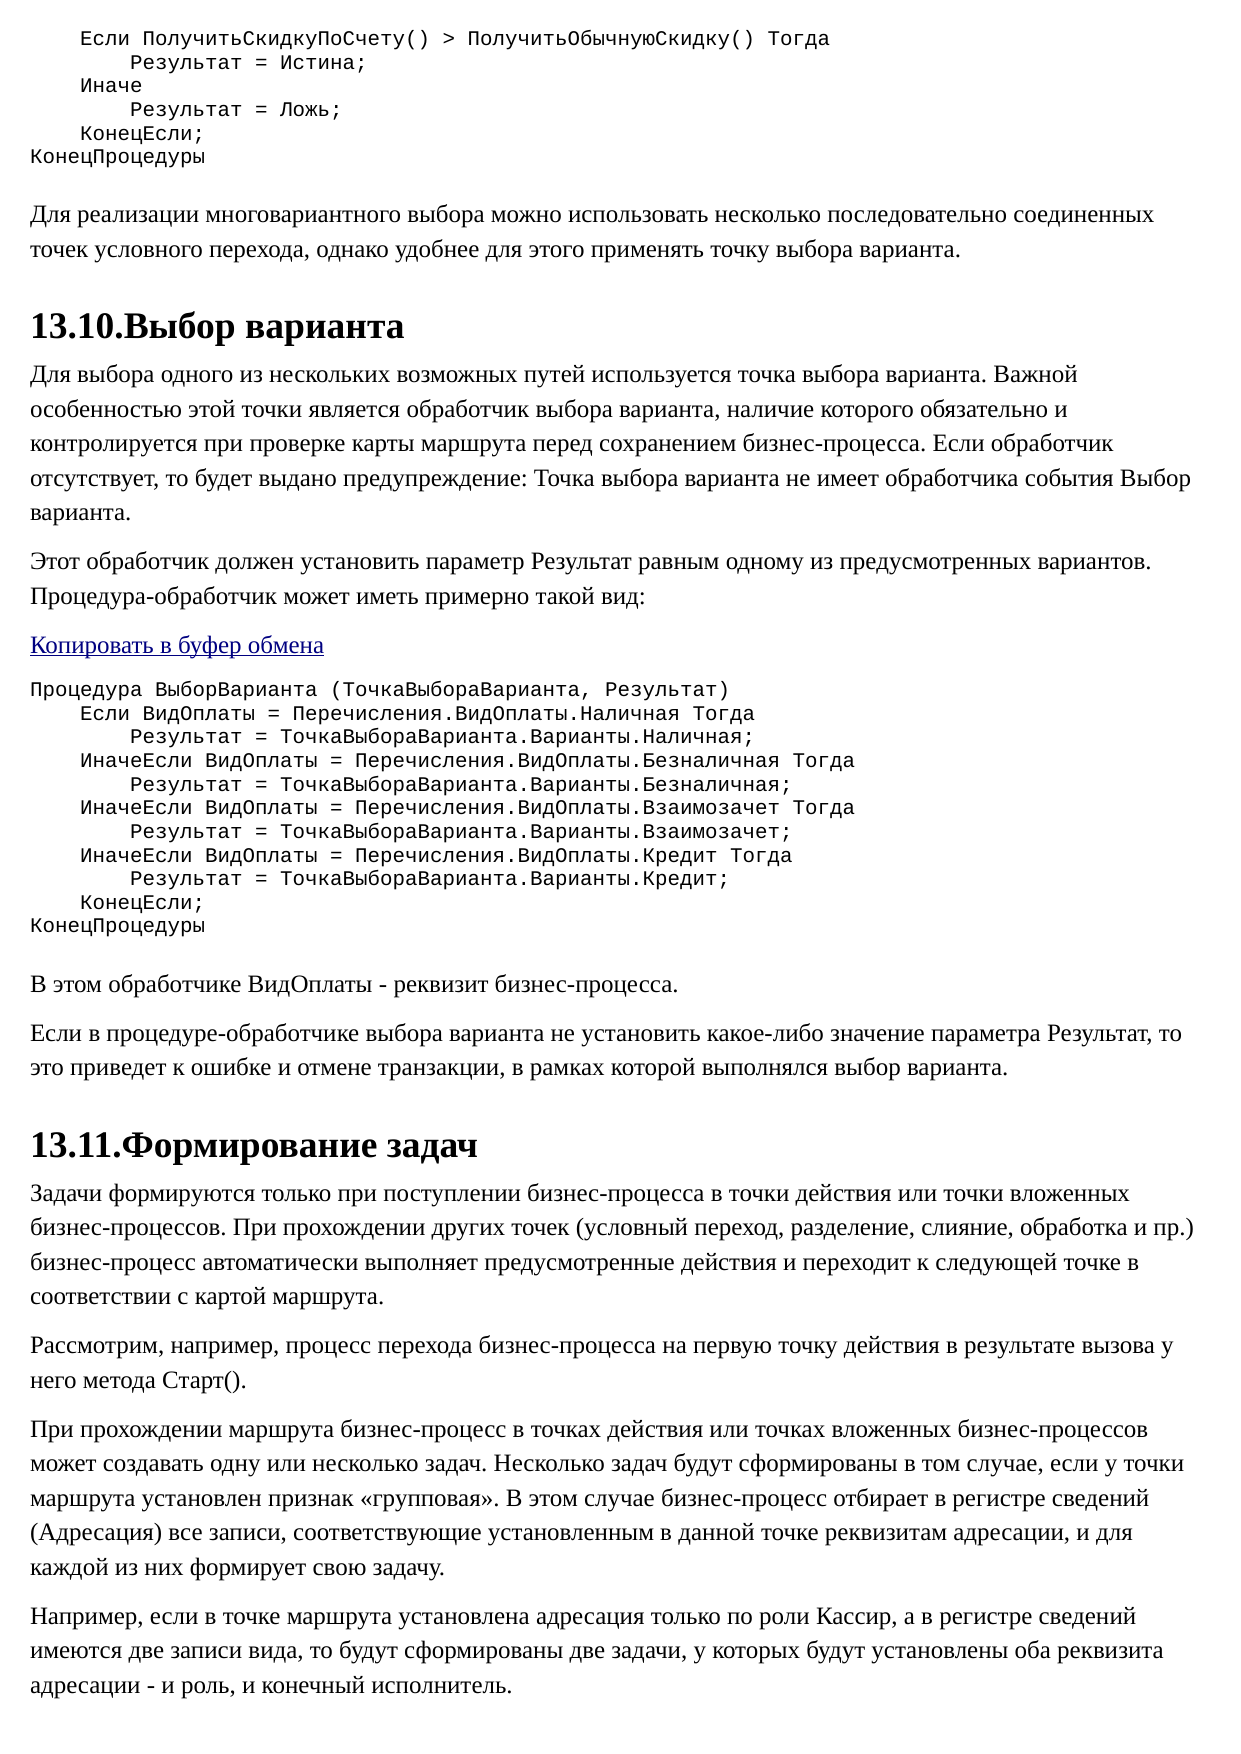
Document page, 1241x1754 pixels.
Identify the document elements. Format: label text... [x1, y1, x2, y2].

text Если ПолучитьСкидкуПоСчету() > ПолучитьОбычнуюСкидку() Тогда [30, 28, 1211, 52]
text Копировать в буфер обмена [30, 630, 1211, 659]
text Результат = Истина; [30, 52, 1211, 75]
text Процедура ВыборВарианта (ТочкаВыбораВарианта, Результат) [30, 679, 1211, 703]
text Задачи формируются только при поступлении бизнес-процесса в точки действия или точки вложенных бизнес-процессов. При прохождении других точек (условный переход, разделение, слияние, обработка и пр.) бизнес-процесс автоматически выполняет предусмотренные действия и переходит к следующей точке в соответствии с картой маршрута. [30, 1178, 1211, 1310]
text КонецПроцедуры [30, 916, 1211, 939]
text Для реализации многовариантного выбора можно использовать несколько последовательно соединенных точек условного перехода, однако удобнее для этого применять точку выбора варианта. [30, 199, 1211, 263]
text Иначе [30, 75, 1211, 99]
text При прохождении маршрута бизнес-процесс в точках действия или точках вложенных бизнес-процессов может создавать одну или несколько задач. Несколько задач будут сформированы в том случае, если у точки маршрута установлен признак «групповая». В этом случае бизнес-процесс отбирает в регистре сведений (Адресация) все записи, соответствующие установленным в данной точке реквизитам адресации, и для каждой из них формирует свою задачу. [30, 1414, 1211, 1580]
text КонецЕсли; [30, 123, 1211, 146]
text Результат = ТочкаВыбораВарианта.Варианты.Наличная; [30, 726, 1211, 750]
text В этом обработчике ВидОплаты ‑ реквизит бизнес-процесса. [30, 969, 1211, 997]
text Результат = ТочкаВыбораВарианта.Варианты.Взаимозачет; [30, 821, 1211, 844]
text ИначеЕсли ВидОплаты = Перечисления.ВидОплаты.Безналичная Тогда [30, 750, 1211, 774]
text КонецПроцедуры [30, 146, 1211, 170]
text Например, если в точке маршрута установлена адресация только по роли Кассир, а в регистре сведений имеются две записи вида, то будут сформированы две задачи, у которых будут установлены оба реквизита адресации ‑ и роль, и конечный исполнитель. [30, 1601, 1211, 1698]
text Рассмотрим, например, процесс перехода бизнес-процесса на первую точку действия в результате вызова у него метода Старт(). [30, 1330, 1211, 1393]
subtitle 13.11.Формирование задач [30, 1122, 1211, 1165]
text Результат = ТочкаВыбораВарианта.Варианты.Кредит; [30, 868, 1211, 892]
text Если ВидОплаты = Перечисления.ВидОплаты.Наличная Тогда [30, 703, 1211, 726]
subtitle 13.10.Выбор варианта [30, 304, 1211, 347]
text Результат = Ложь; [30, 99, 1211, 123]
text КонецЕсли; [30, 892, 1211, 916]
text Результат = ТочкаВыбораВарианта.Варианты.Безналичная; [30, 774, 1211, 797]
text Для выбора одного из нескольких возможных путей используется точка выбора варианта. Важной особенностью этой точки является обработчик выбора варианта, наличие которого обязательно и контролируется при проверке карты маршрута перед сохранением бизнес-процесса. Если обработчик отсутствует, то будет выдано предупреждение: Точка выбора варианта не имеет обработчика события Выбор варианта. [30, 359, 1211, 526]
text ИначеЕсли ВидОплаты = Перечисления.ВидОплаты.Кредит Тогда [30, 844, 1211, 868]
text Этот обработчик должен установить параметр Результат равным одному из предусмотренных вариантов. Процедура-обработчик может иметь примерно такой вид: [30, 546, 1211, 610]
text Если в процедуре-обработчике выбора варианта не установить какое-либо значение параметра Результат, то это приведет к ошибке и отмене транзакции, в рамках которой выполнялся выбор варианта. [30, 1018, 1211, 1081]
text ИначеЕсли ВидОплаты = Перечисления.ВидОплаты.Взаимозачет Тогда [30, 797, 1211, 821]
